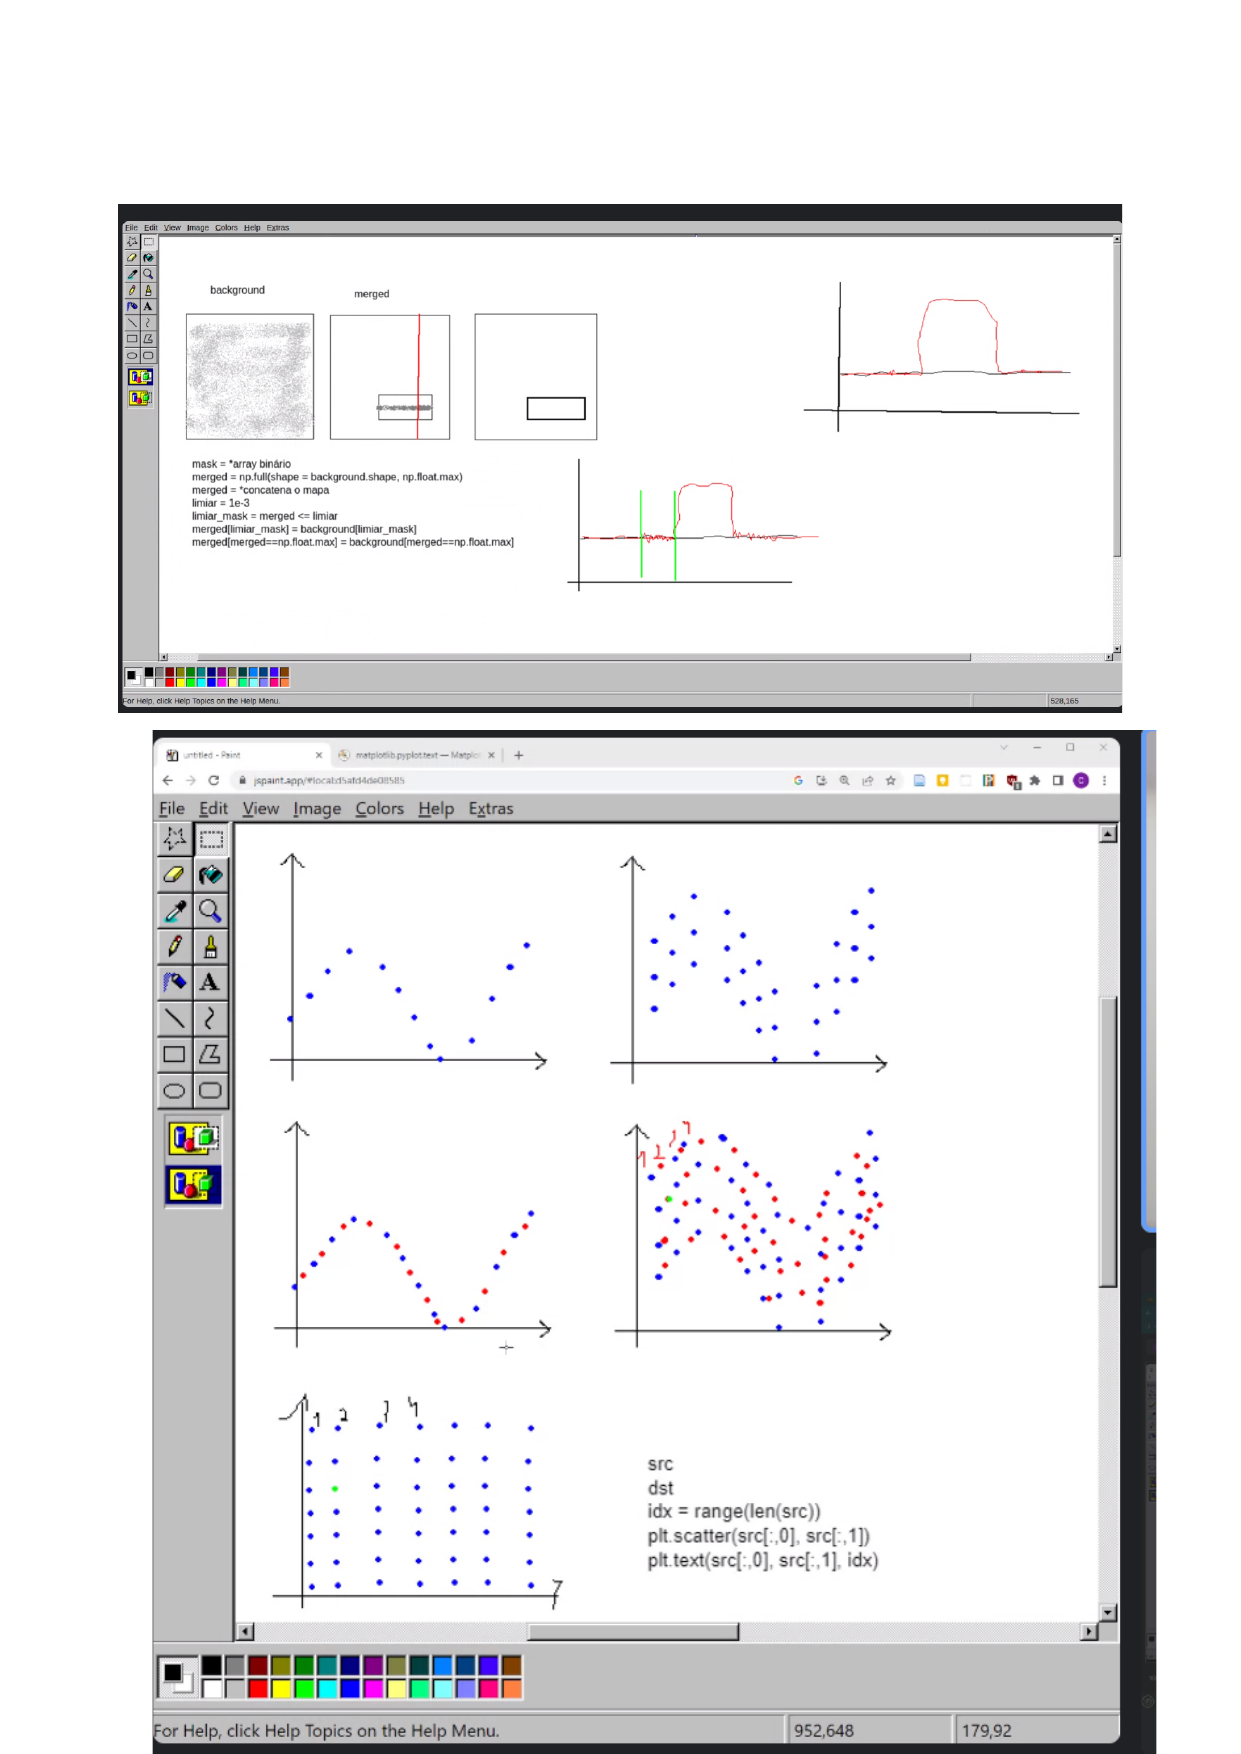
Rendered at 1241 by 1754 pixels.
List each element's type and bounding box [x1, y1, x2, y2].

picture [118, 204, 1123, 713]
picture [152, 730, 1157, 1754]
